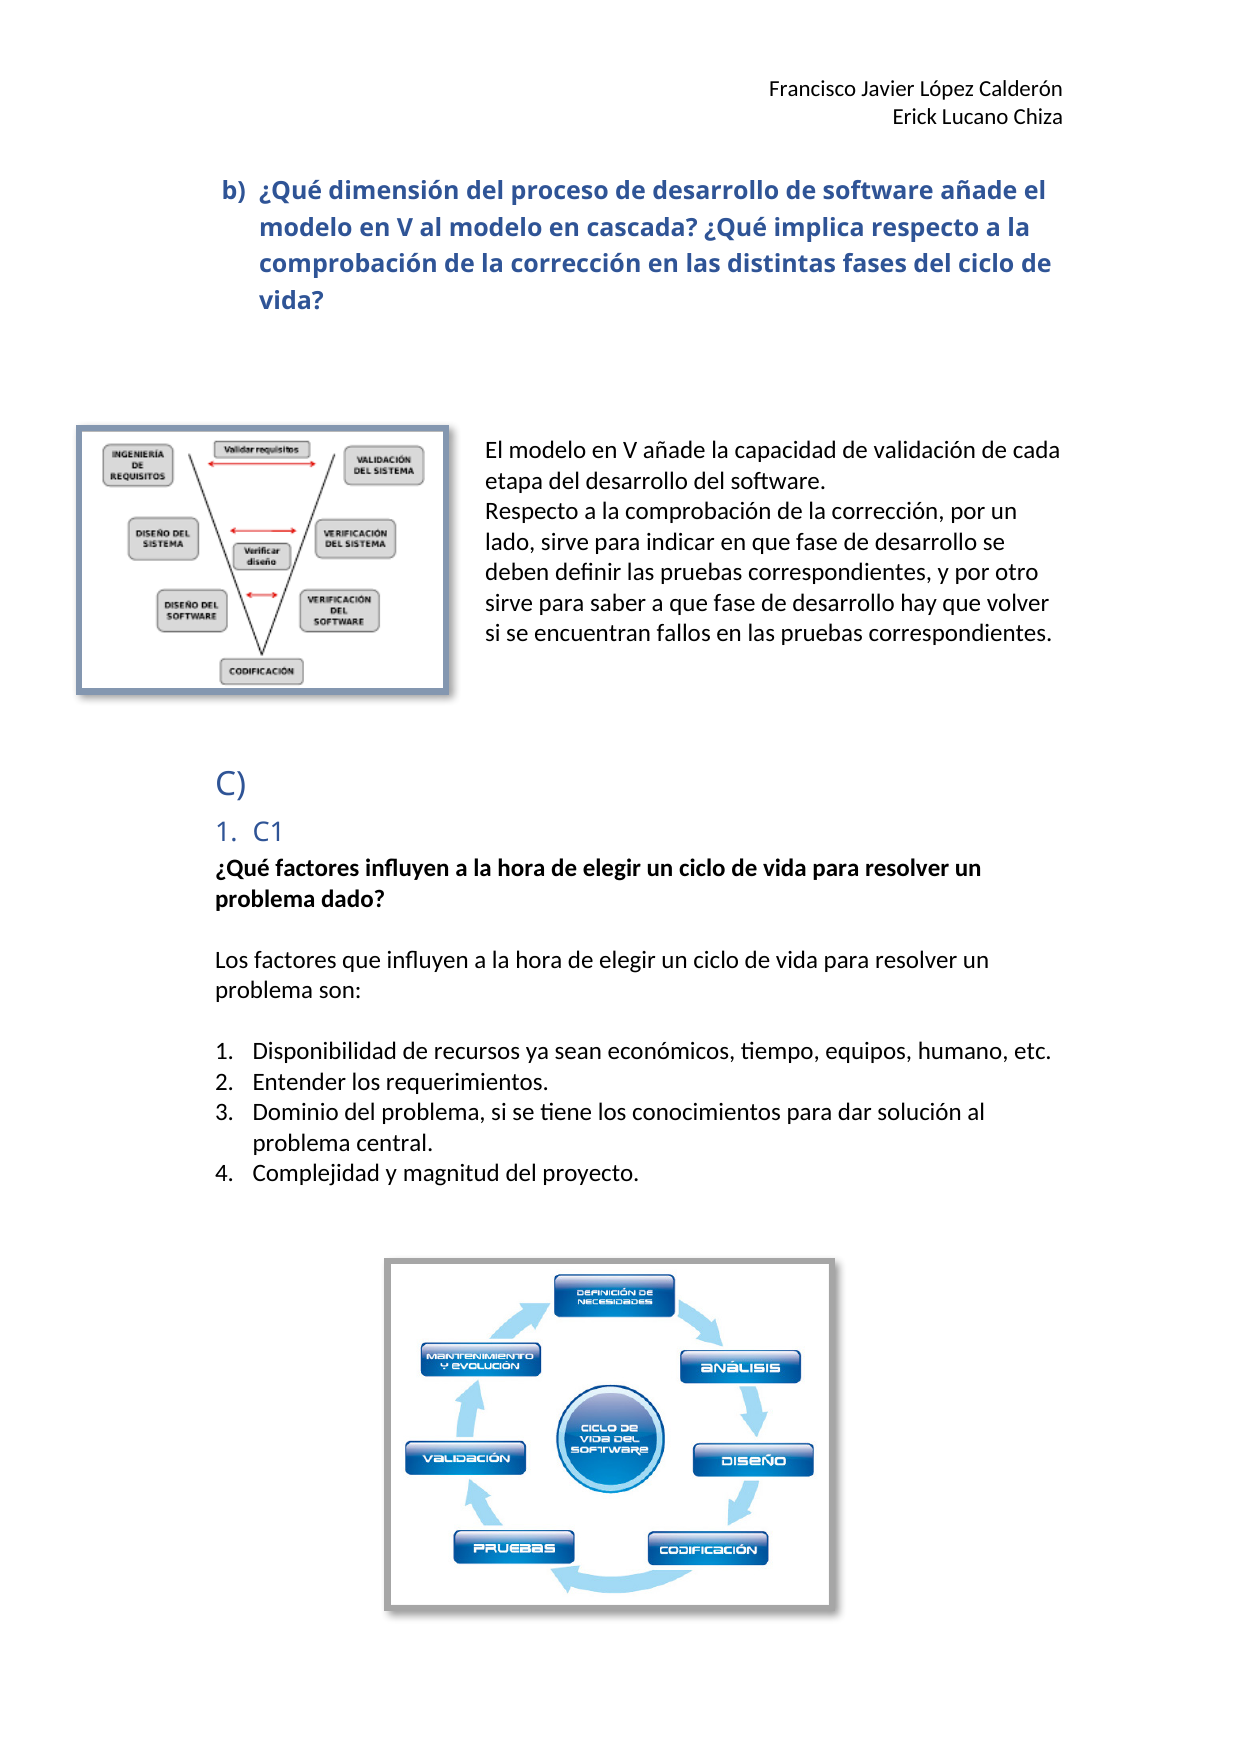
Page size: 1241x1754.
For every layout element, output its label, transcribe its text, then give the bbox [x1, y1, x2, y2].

text Los factores que influyen a la hora de elegir un ciclo de vida para resolver un problema son: [215, 944, 1063, 1005]
list Disponibilidad de recursos ya sean económicos, tiempo, equipos, humano, etc. [215, 1036, 1063, 1066]
list Dominio del problema, si se tiene los conocimientos para dar solución al problema central. [215, 1097, 1063, 1158]
text El modelo en V añade la capacidad de validación de cada etapa del desarrollo del software. [459, 434, 1063, 495]
picture [391, 1264, 829, 1605]
list Entender los requerimientos. [215, 1066, 1063, 1097]
text Respecto a la comprobación de la corrección, por un lado, sirve para indicar en que fase de desarrollo se deben definir las pruebas correspondientes, y por otro sirve para saber a que fase de desarrollo hay que volver si se encuentran fallos en las pruebas correspondientes. [459, 495, 1063, 648]
text ¿Qué factores influyen a la hora de elegir un ciclo de vida para resolver un problema dado? [215, 852, 1063, 913]
subtitle ¿Qué dimensión del proceso de desarrollo de software añade el modelo en V al modelo en cascada? ¿Qué implica respecto a la comprobación de la corrección en las distintas fases del ciclo de vida? [221, 173, 1063, 317]
subtitle C1 [215, 813, 1063, 849]
list Complejidad y magnitud del proyecto. [215, 1158, 1063, 1188]
picture [82, 431, 443, 688]
